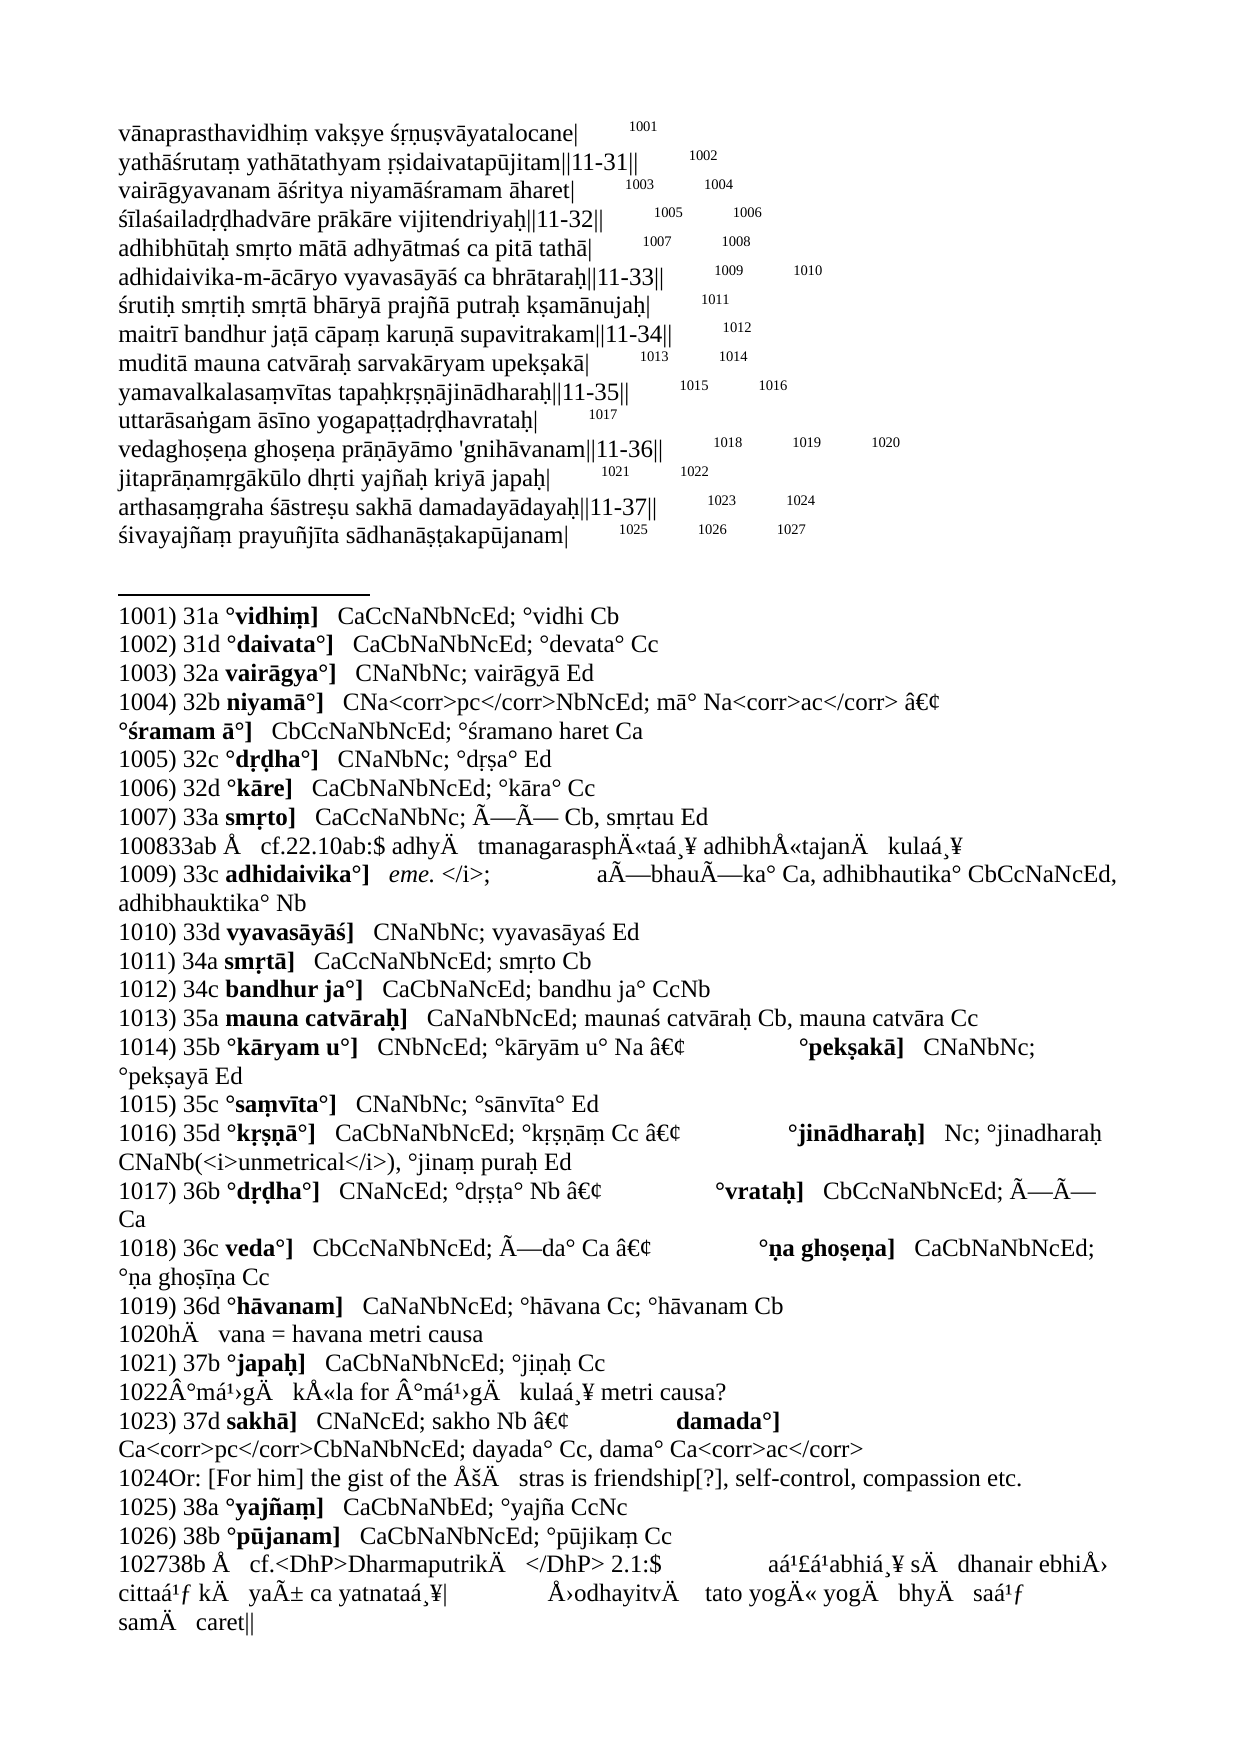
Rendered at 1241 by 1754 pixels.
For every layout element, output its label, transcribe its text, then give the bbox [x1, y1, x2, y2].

text ) 37b °japaḥ] CaCbNaNbNcEd; °jiṇaḥ Cc [118, 1348, 1122, 1377]
text ) 33a smṛto] CaCcNaNbNc; Ã—Ã— Cb, smṛtau Ed [118, 802, 1122, 831]
text vedaghoṣeṇa ghoṣeṇa prāṇāyāmo 'gnihāvanam||11-36|| [118, 434, 1122, 463]
text ) 35d °kṛṣṇā°] CaCbNaNbNcEd; °kṛṣṇāṃ Cc â€¢ °jinādharaḥ] Nc; °jinadharaḥ CNaNb(<i>unmetrical</i>), °jinaṃ puraḥ Ed [118, 1118, 1122, 1176]
text ) 36c veda°] CbCcNaNbNcEd; Ã—da° Ca â€¢ °ṇa ghoṣeṇa] CaCbNaNbNcEd; °ṇa ghoṣīṇa Cc [118, 1233, 1122, 1291]
text ) 38b °pūjanam] CaCbNaNbNcEd; °pūjikaṃ Cc [118, 1521, 1122, 1549]
text śivayajñaṃ prayuñjīta sādhanāṣṭakapūjanam| [118, 521, 1122, 549]
text 33ab Åcf.22.10ab:$ adhyÄtmanagarasphÄ«taá¸¥ adhibhÅ«tajanÄkulaá¸¥ [118, 831, 1122, 859]
text ) 35c °saṃvīta°] CNaNbNc; °sānvīta° Ed [118, 1089, 1122, 1118]
text Â°má¹›gÄkÅ«la for Â°má¹›gÄkulaá¸¥ metri causa? [118, 1377, 1122, 1406]
text ) 36b °dṛḍha°] CNaNcEd; °dṛṣṭa° Nb â€¢ °vrataḥ] CbCcNaNbNcEd; Ã—Ã— Ca [118, 1176, 1122, 1233]
text ) 31a °vidhiṃ] CaCcNaNbNcEd; °vidhi Cb [118, 601, 1122, 629]
text ) 34a smṛtā] CaCcNaNbNcEd; smṛto Cb [118, 946, 1122, 974]
text ) 33c adhidaivika°] eme. </i>; aÃ—bhauÃ—ka° Ca, adhibhautika° CbCcNaNcEd, adhibhauktika° Nb [118, 859, 1122, 917]
text maitrī bandhur jaṭā cāpaṃ karuṇā supavitrakam||11-34|| [118, 319, 1122, 348]
text yamavalkalasaṃvītas tapaḥkṛṣṇājinādharaḥ||11-35|| [118, 377, 1122, 406]
text hÄvana = havana metri causa [118, 1319, 1122, 1348]
text adhidaivika-m-ācāryo vyavasāyāś ca bhrātaraḥ||11-33|| [118, 262, 1122, 291]
text ) 38a °yajñaṃ] CaCbNaNbEd; °yajña CcNc [118, 1492, 1122, 1521]
text ) 35b °kāryam u°] CNbNcEd; °kāryām u° Na â€¢ °pekṣakā] CNaNbNc; °pekṣayā Ed [118, 1032, 1122, 1089]
text śīlaśailadṛḍhadvāre prākāre vijitendriyaḥ||11-32|| [118, 204, 1122, 233]
text ) 32c °dṛḍha°] CNaNbNc; °dṛṣa° Ed [118, 744, 1122, 773]
text Or: [For him] the gist of the ÅšÄstras is friendship[?], self-control, compassion etc. [118, 1463, 1122, 1492]
text ) 32b niyamā°] CNa<corr>pc</corr>NbNcEd; mā° Na<corr>ac</corr> â€¢ °śramam ā°] CbCcNaNbNcEd; °śramano haret Ca [118, 687, 1122, 744]
text jitaprāṇamṛgākūlo dhṛti yajñaḥ kriyā japaḥ| [118, 463, 1122, 492]
text ) 32d °kāre] CaCbNaNbNcEd; °kāra° Cc [118, 773, 1122, 802]
text 38b Åcf.<DhP>DharmaputrikÄ</DhP> 2.1:$ aá¹£á¹­abhiá¸¥ sÄdhanair ebhiÅ› cittaá¹ƒ kÄyaÃ± ca yatnataá¸¥| Å›odhayitvÄ tato yogÄ« yogÄbhyÄsaá¹ƒ samÄcaret|| [118, 1549, 1122, 1636]
text adhibhūtaḥ smṛto mātā adhyātmaś ca pitā tathā| [118, 233, 1122, 262]
text ) 31d °daivata°] CaCbNaNbNcEd; °devata° Cc [118, 629, 1122, 658]
text arthasaṃgraha śāstreṣu sakhā damadayādayaḥ||11-37|| [118, 492, 1122, 521]
text ) 35a mauna catvāraḥ] CaNaNbNcEd; maunaś catvāraḥ Cb, mauna catvāra Cc [118, 1003, 1122, 1032]
text ) 36d °hāvanam] CaNaNbNcEd; °hāvana Cc; °hāvanam Cb [118, 1291, 1122, 1319]
text muditā mauna catvāraḥ sarvakāryam upekṣakā| [118, 348, 1122, 377]
text vānaprasthavidhiṃ vakṣye śṛṇuṣvāyatalocane| [118, 118, 1122, 147]
text ) 33d vyavasāyāś] CNaNbNc; vyavasāyaś Ed [118, 917, 1122, 946]
text ) 32a vairāgya°] CNaNbNc; vairāgyā Ed [118, 658, 1122, 687]
text uttarāsaṅgam āsīno yogapaṭṭadṛḍhavrataḥ| [118, 406, 1122, 434]
text yathāśrutaṃ yathātathyam ṛṣidaivatapūjitam||11-31|| [118, 147, 1122, 176]
text śrutiḥ smṛtiḥ smṛtā bhāryā prajñā putraḥ kṣamānujaḥ| [118, 291, 1122, 319]
text ) 34c bandhur ja°] CaCbNaNcEd; bandhu ja° CcNb [118, 974, 1122, 1003]
text vairāgyavanam āśritya niyamāśramam āharet| [118, 176, 1122, 204]
text ) 37d sakhā] CNaNcEd; sakho Nb â€¢ damada°] Ca<corr>pc</corr>CbNaNbNcEd; dayada° Cc, dama° Ca<corr>ac</corr> [118, 1406, 1122, 1463]
